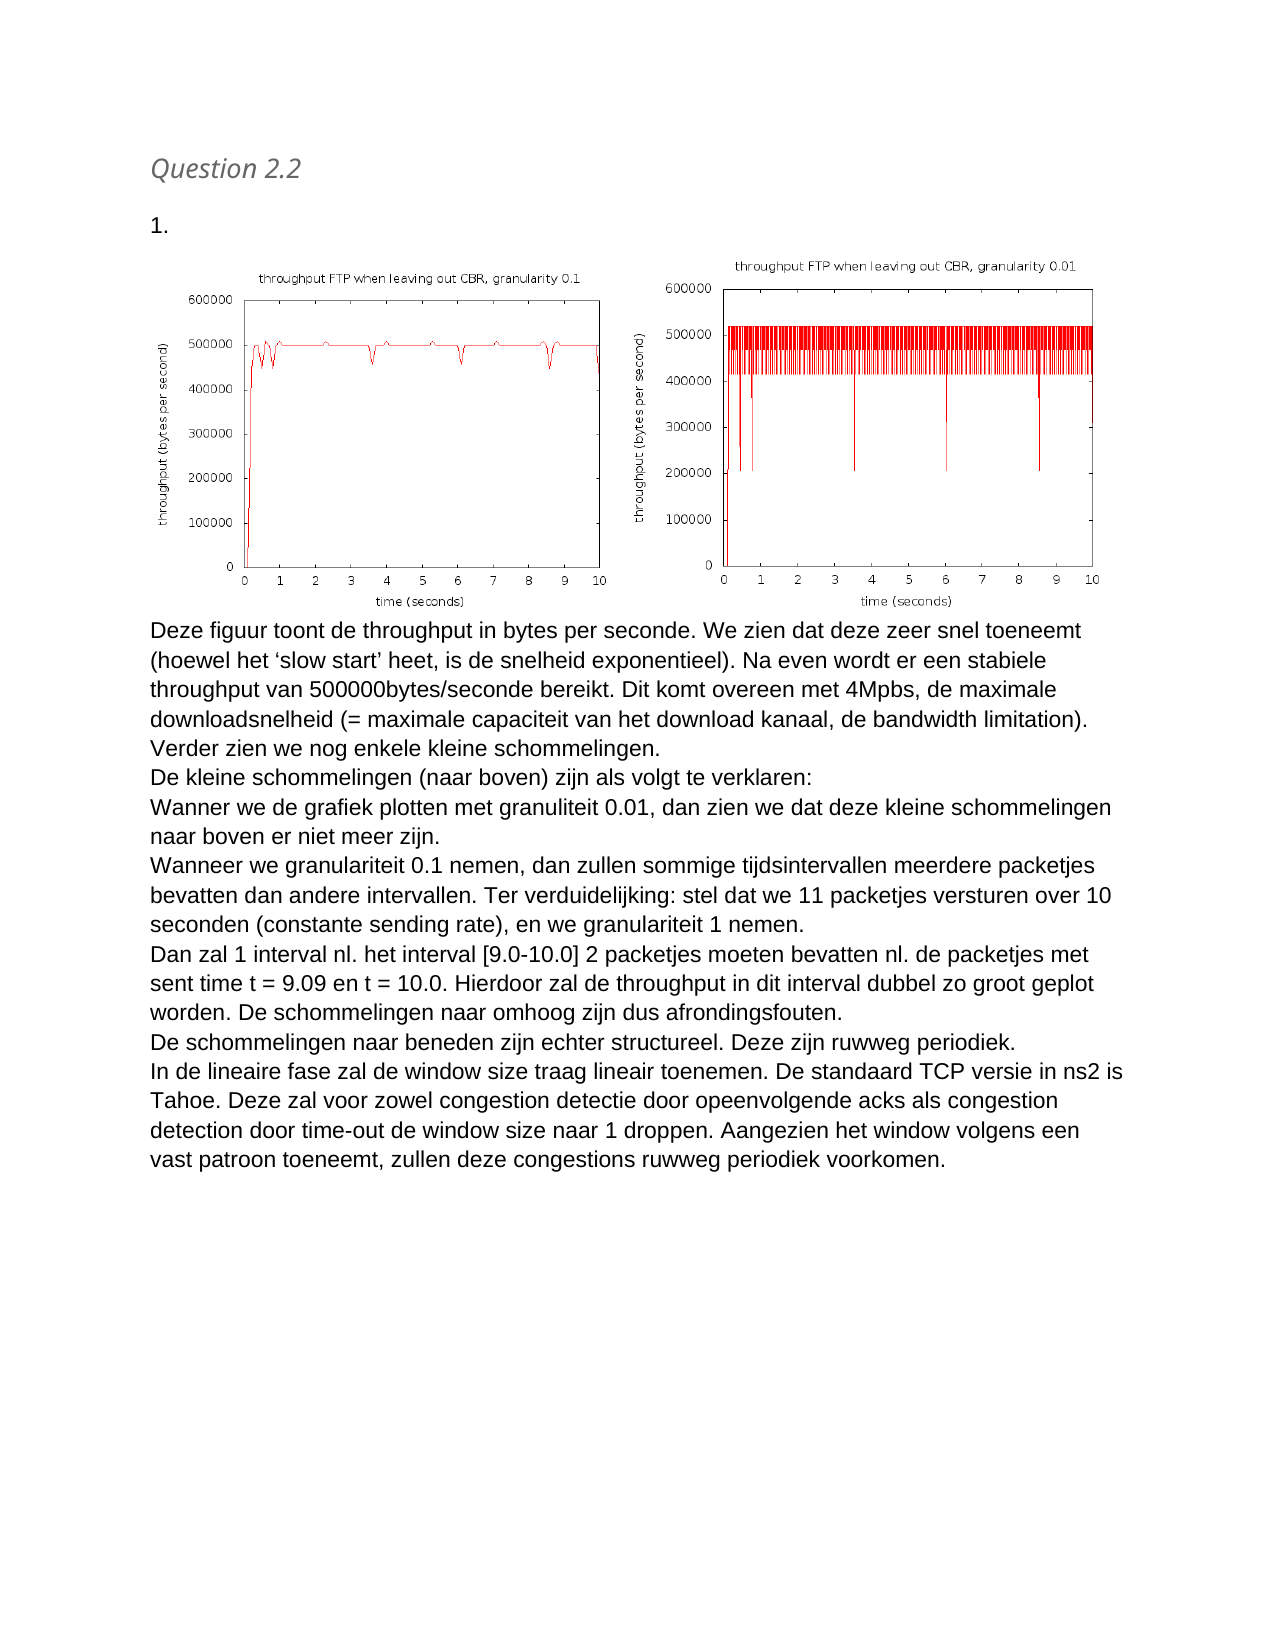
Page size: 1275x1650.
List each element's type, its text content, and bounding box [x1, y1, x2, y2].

text Dan zal 1 interval nl. het interval [9.0-10.0] 2 packetjes moeten bevatten nl. de packetjes met sent time t = 9.09 en t = 10.0. Hierdoor zal de throughput in dit interval dubbel zo groot geplot worden. De schommelingen naar omhoog zijn dus afrondingsfouten. [150, 941, 1125, 1026]
text 1. [150, 213, 1125, 239]
subtitle Question 2.2 [150, 150, 1125, 187]
text De schommelingen naar beneden zijn echter structureel. Deze zijn ruwweg periodiek. [150, 1029, 1125, 1055]
text Wanneer we granulariteit 0.1 nemen, dan zullen sommige tijdsintervallen meerdere packetjes bevatten dan andere intervallen. Ter verduidelijking: stel dat we 11 packetjes versturen over 10 seconden (constante sending rate), en we granulariteit 1 nemen. [150, 853, 1125, 938]
text Deze figuur toont de throughput in bytes per seconde. We zien dat deze zeer snel toeneemt (hoewel het ‘slow start’ heet, is de snelheid exponentieel). Na even wordt er een stabiele throughput van 500000bytes/seconde bereikt. Dit komt overeen met 4Mpbs, de maximale downloadsnelheid (= maximale capaciteit van het download kanaal, de bandwidth limitation). Verder zien we nog enkele kleine schommelingen. [150, 618, 1125, 761]
picture [629, 245, 1118, 612]
picture [153, 258, 624, 612]
text De kleine schommelingen (naar boven) zijn als volgt te verklaren: [150, 765, 1125, 791]
text Wanner we de grafiek plotten met granuliteit 0.01, dan zien we dat deze kleine schommelingen naar boven er niet meer zijn. [150, 794, 1125, 849]
text In de lineaire fase zal de window size traag lineair toenemen. De standaard TCP versie in ns2 is Tahoe. Deze zal voor zowel congestion detectie door opeenvolgende acks als congestion detection door time-out de window size naar 1 droppen. Aangezien het window volgens een vast patroon toeneemt, zullen deze congestions ruwweg periodiek voorkomen. [150, 1059, 1125, 1173]
